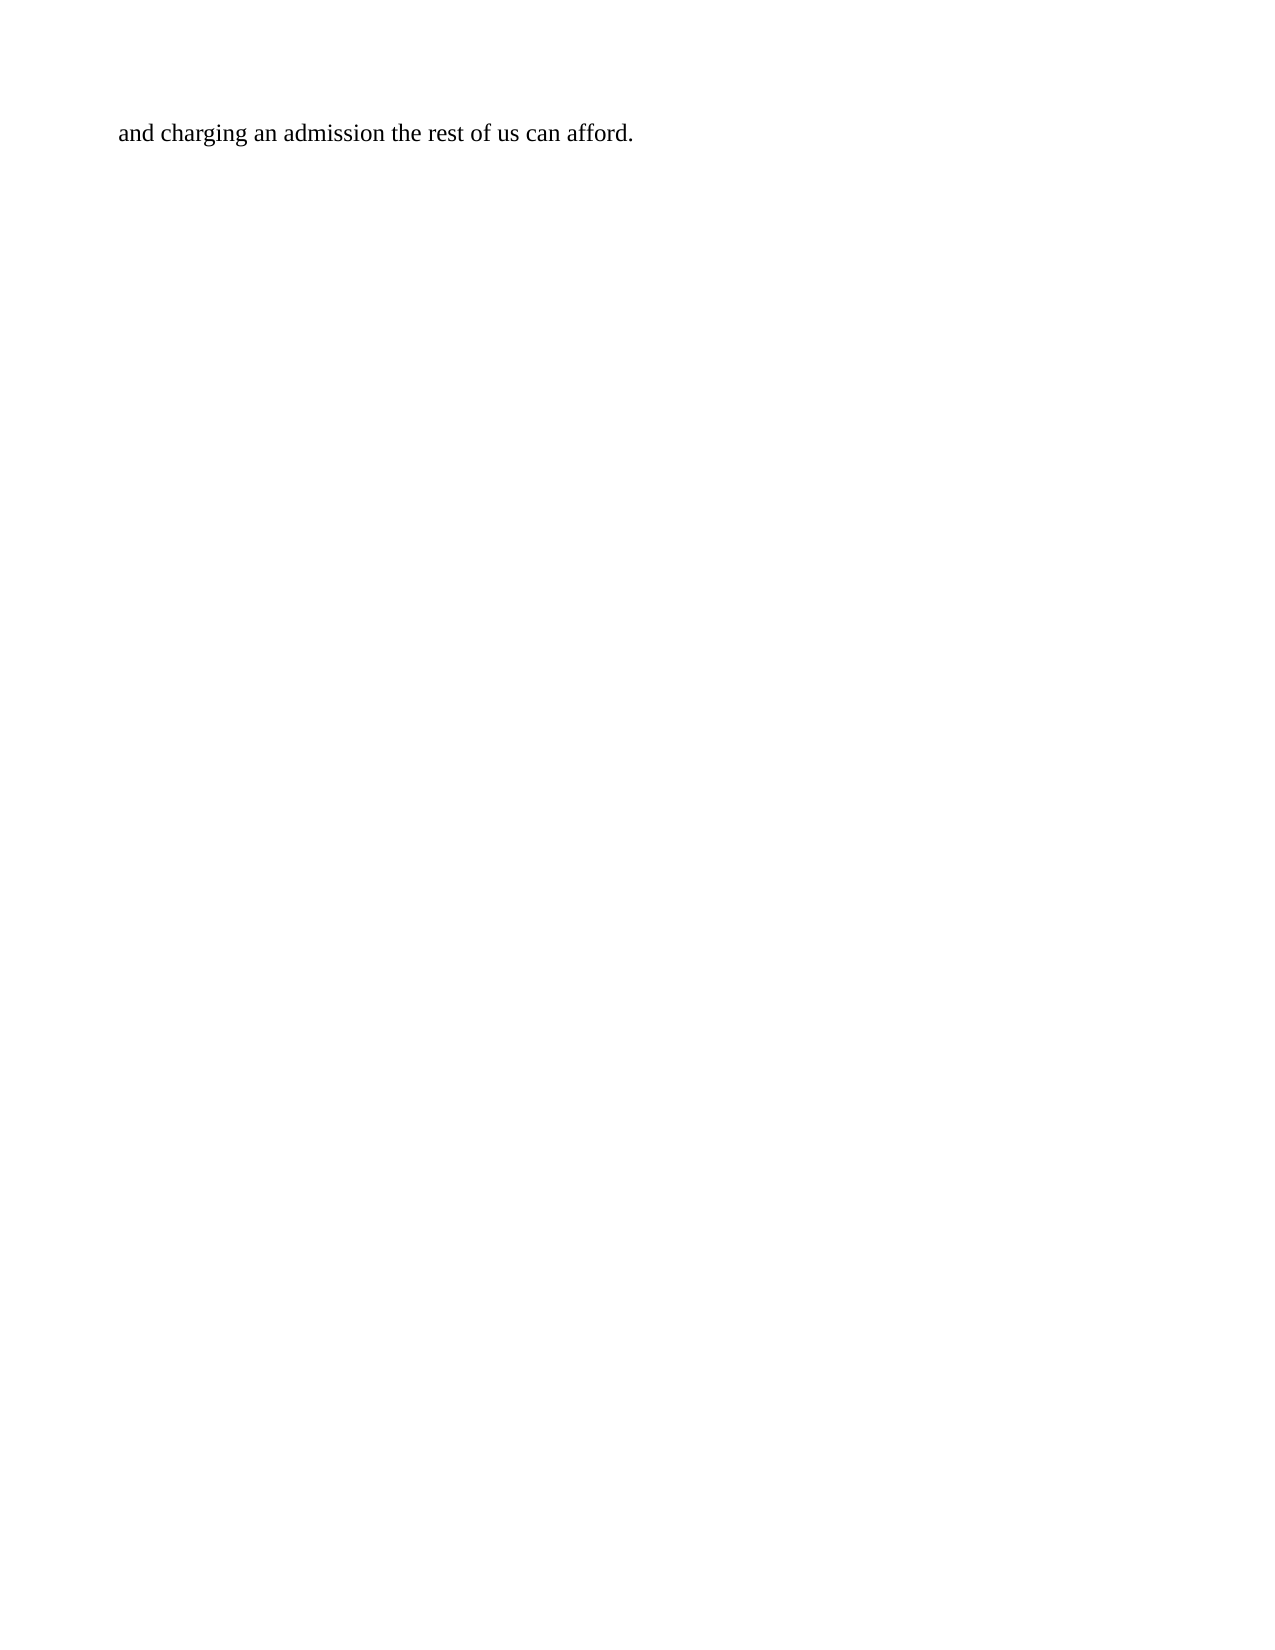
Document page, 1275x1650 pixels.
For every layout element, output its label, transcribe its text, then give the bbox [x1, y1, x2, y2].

text and charging an admission the rest of us can afford. [118, 118, 1157, 147]
